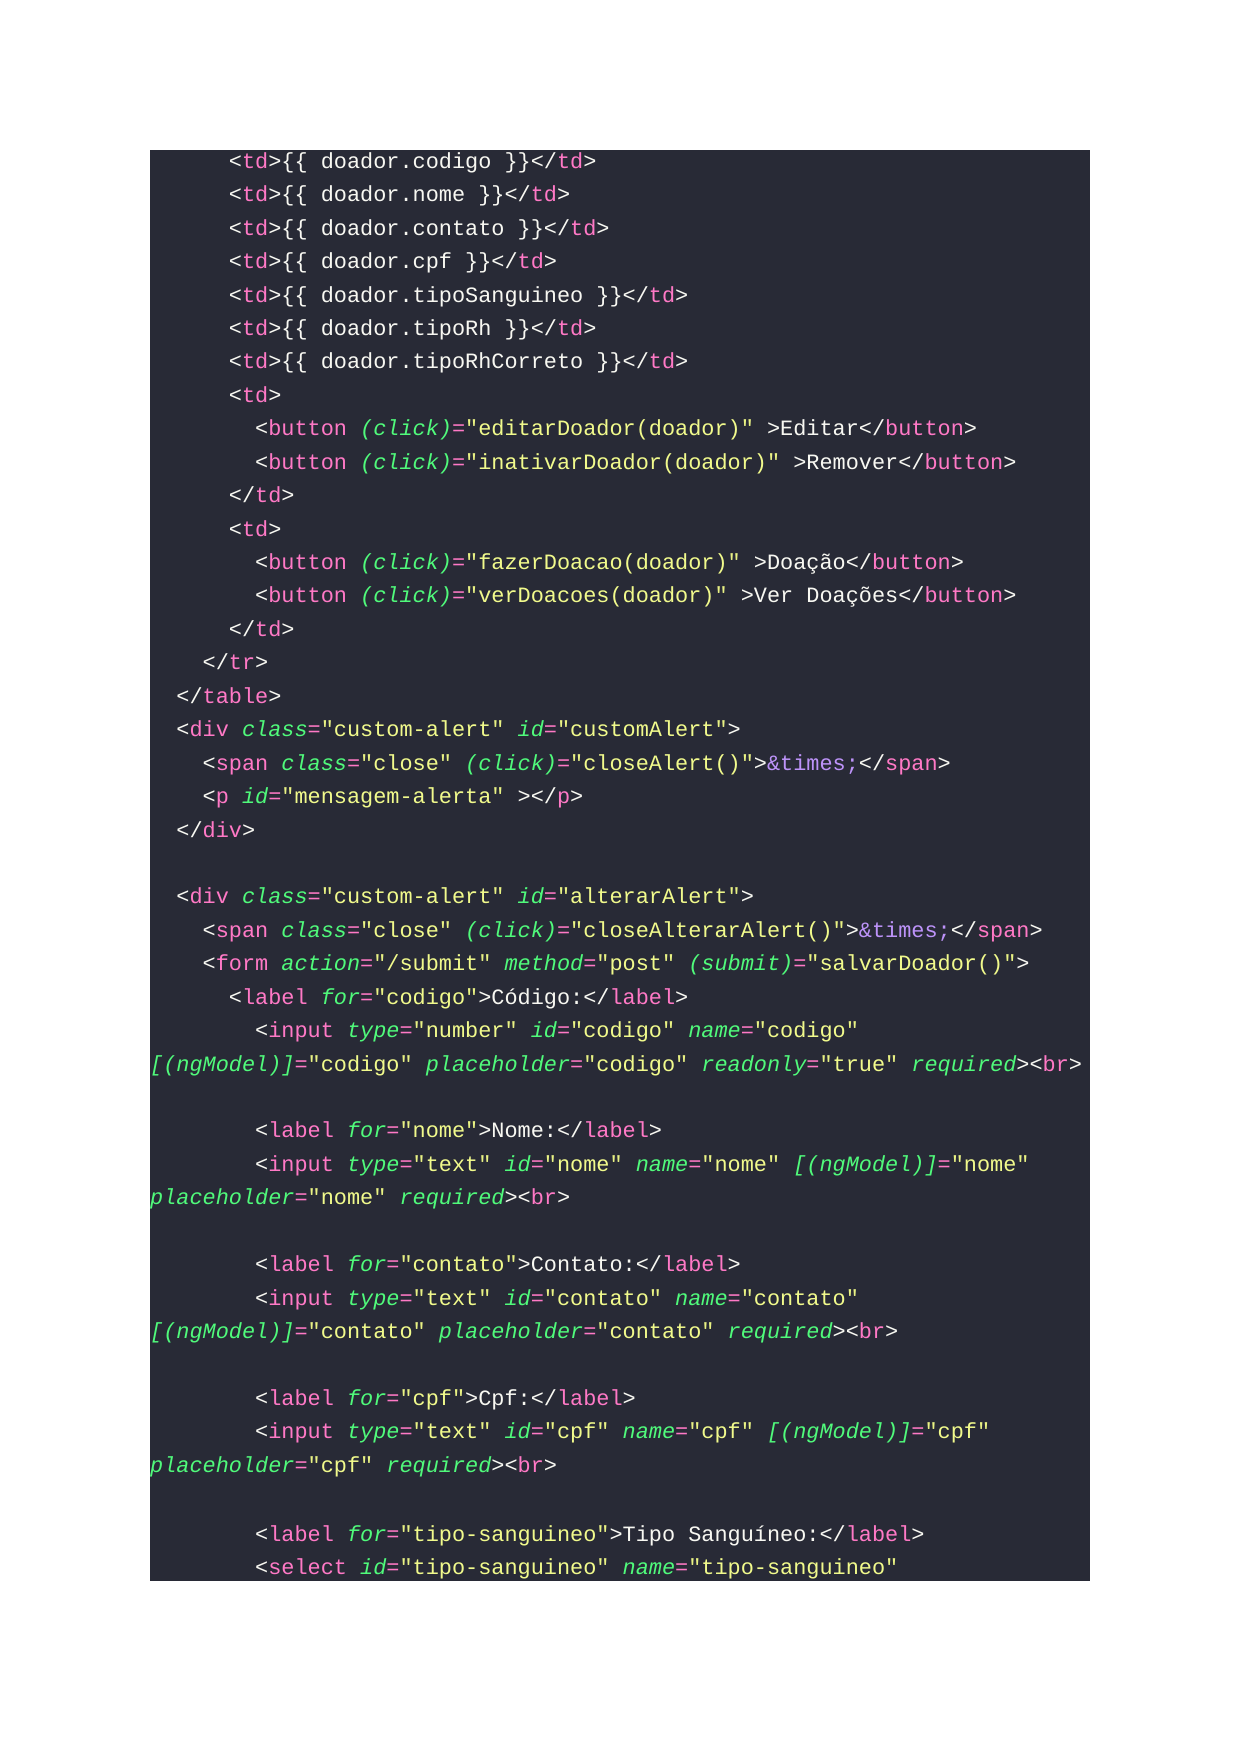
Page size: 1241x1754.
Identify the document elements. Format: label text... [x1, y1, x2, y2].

text <td>{{ doador.contato }}</td> [150, 217, 1090, 242]
text </td> [150, 484, 1090, 509]
text <input type="number" id="codigo" name="codigo" [(ngModel)]="codigo" placeholder="codigo" readonly="true" required><br> [150, 1019, 1090, 1078]
text <label for="nome">Nome:</label> [150, 1120, 1090, 1144]
text <td>{{ doador.cpf }}</td> [150, 250, 1090, 275]
text <label for="contato">Contato:</label> [150, 1253, 1090, 1278]
text <td>{{ doador.nome }}</td> [150, 183, 1090, 208]
text <button (click)="editarDoador(doador)" >Editar</button> [150, 417, 1090, 442]
text </div> [150, 819, 1090, 843]
text <td>{{ doador.tipoSanguineo }}</td> [150, 284, 1090, 308]
text <input type="text" id="contato" name="contato" [(ngModel)]="contato" placeholder="contato" required><br> [150, 1287, 1090, 1345]
text <button (click)="verDoacoes(doador)" >Ver Doações</button> [150, 585, 1090, 609]
text <span class="close" (click)="closeAlert()">&times;</span> [150, 752, 1090, 777]
text </table> [150, 685, 1090, 710]
text <td>{{ doador.tipoRhCorreto }}</td> [150, 351, 1090, 375]
text <label for="cpf">Cpf:</label> [150, 1387, 1090, 1412]
text <div class="custom-alert" id="alterarAlert"> [150, 886, 1090, 910]
text <input type="text" id="nome" name="nome" [(ngModel)]="nome" placeholder="nome" required><br> [150, 1153, 1090, 1211]
text <label for="tipo-sanguineo">Tipo Sanguíneo:</label> [150, 1523, 1090, 1548]
text </tr> [150, 652, 1090, 676]
text <td> [150, 518, 1090, 543]
text <button (click)="inativarDoador(doador)" >Remover</button> [150, 451, 1090, 476]
text <label for="codigo">Código:</label> [150, 986, 1090, 1011]
text <td> [150, 384, 1090, 409]
text <td>{{ doador.codigo }}</td> [150, 150, 1090, 175]
text <select id="tipo-sanguineo" name="tipo-sanguineo" [150, 1556, 1090, 1581]
text <span class="close" (click)="closeAlterarAlert()">&times;</span> [150, 919, 1090, 944]
text <input type="text" id="cpf" name="cpf" [(ngModel)]="cpf" placeholder="cpf" required><br> [150, 1421, 1090, 1479]
text <p id="mensagem-alerta" ></p> [150, 785, 1090, 810]
text <button (click)="fazerDoacao(doador)" >Doação</button> [150, 551, 1090, 576]
text <td>{{ doador.tipoRh }}</td> [150, 317, 1090, 342]
text <form action="/submit" method="post" (submit)="salvarDoador()"> [150, 952, 1090, 977]
text </td> [150, 618, 1090, 643]
text <div class="custom-alert" id="customAlert"> [150, 718, 1090, 743]
